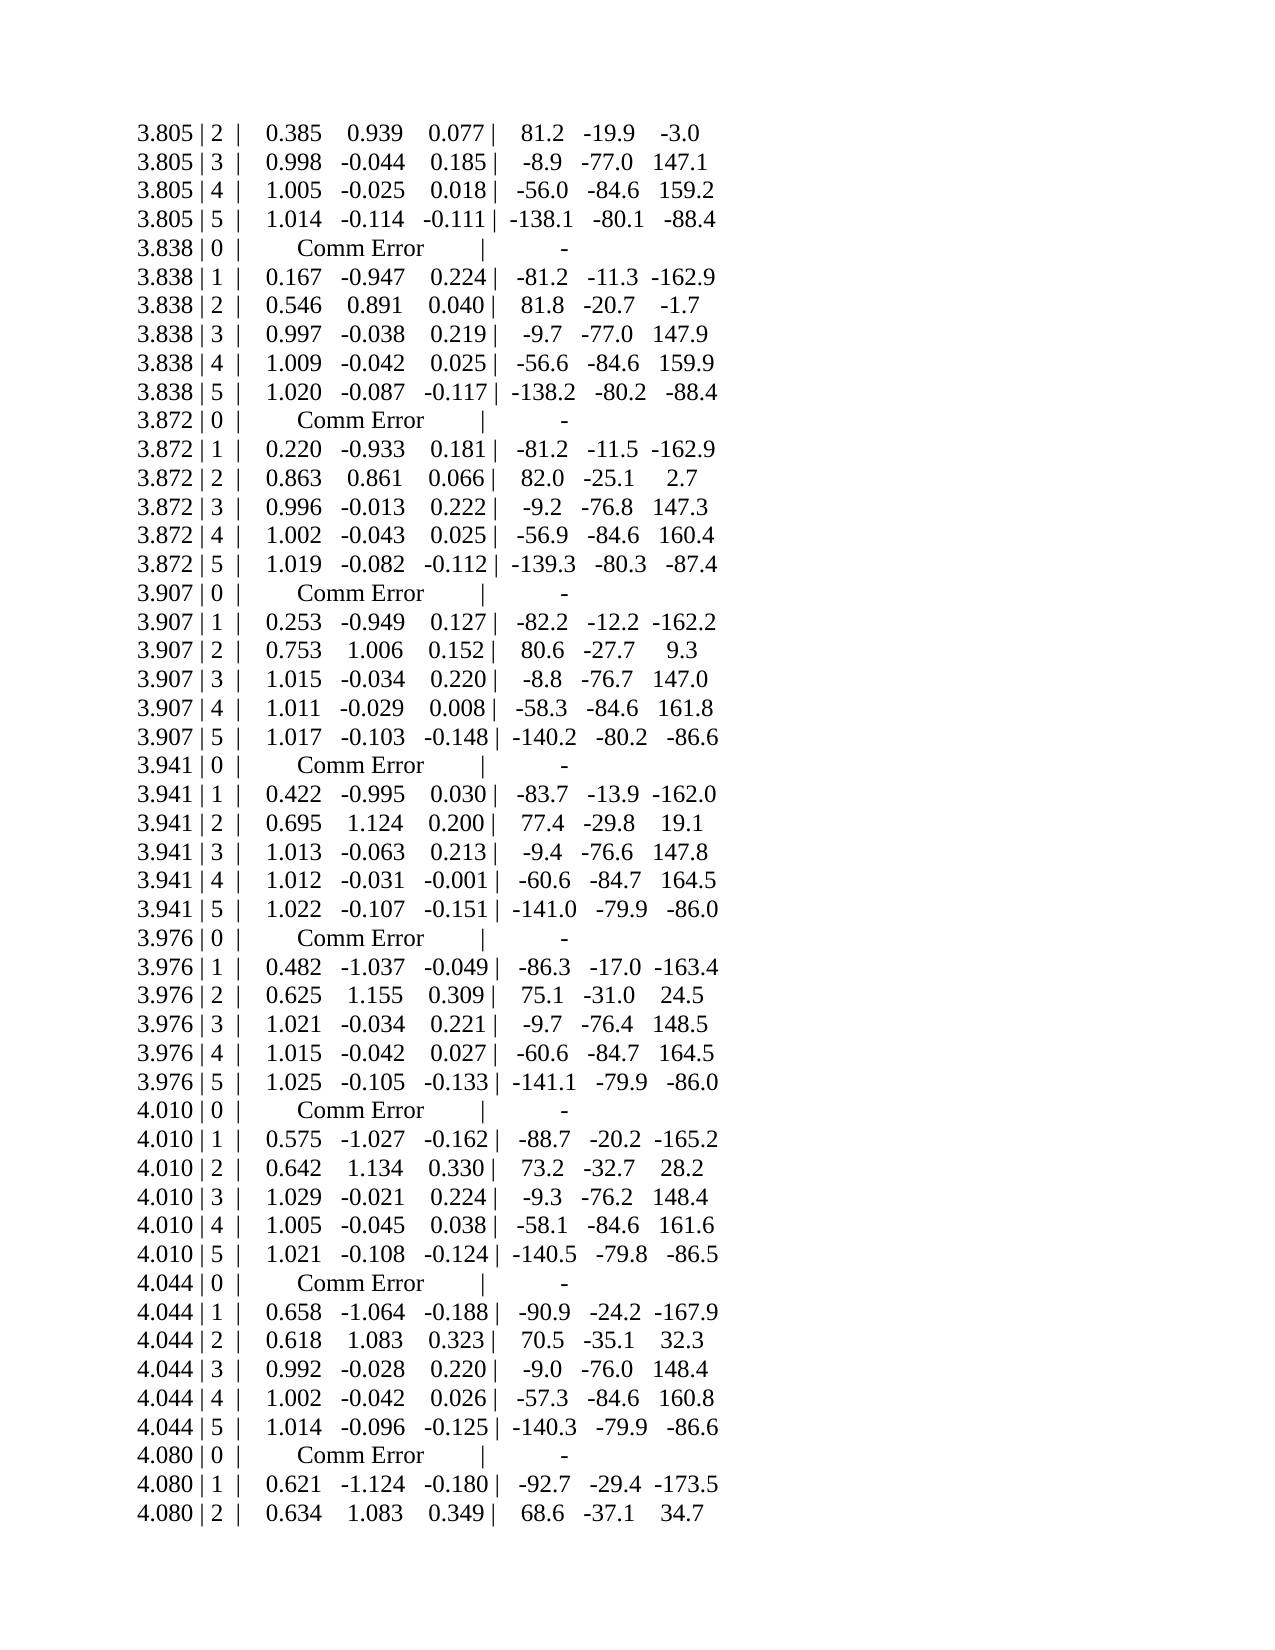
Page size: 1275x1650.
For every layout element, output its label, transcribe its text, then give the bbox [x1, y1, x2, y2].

text 4.010 | 0 | Comm Error | - [118, 1096, 1157, 1124]
text 3.976 | 4 | 1.015 -0.042 0.027 | -60.6 -84.7 164.5 [118, 1038, 1157, 1067]
text 3.838 | 0 | Comm Error | - [118, 233, 1157, 262]
text 4.010 | 2 | 0.642 1.134 0.330 | 73.2 -32.7 28.2 [118, 1153, 1157, 1182]
text 3.976 | 3 | 1.021 -0.034 0.221 | -9.7 -76.4 148.5 [118, 1009, 1157, 1038]
text 3.976 | 1 | 0.482 -1.037 -0.049 | -86.3 -17.0 -163.4 [118, 952, 1157, 981]
text 4.044 | 1 | 0.658 -1.064 -0.188 | -90.9 -24.2 -167.9 [118, 1297, 1157, 1326]
text 3.907 | 3 | 1.015 -0.034 0.220 | -8.8 -76.7 147.0 [118, 664, 1157, 693]
text 3.872 | 0 | Comm Error | - [118, 406, 1157, 434]
text 3.872 | 1 | 0.220 -0.933 0.181 | -81.2 -11.5 -162.9 [118, 434, 1157, 463]
text 3.805 | 3 | 0.998 -0.044 0.185 | -8.9 -77.0 147.1 [118, 147, 1157, 176]
text 4.080 | 0 | Comm Error | - [118, 1441, 1157, 1469]
text 4.044 | 0 | Comm Error | - [118, 1268, 1157, 1297]
text 4.044 | 2 | 0.618 1.083 0.323 | 70.5 -35.1 32.3 [118, 1326, 1157, 1354]
text 3.941 | 1 | 0.422 -0.995 0.030 | -83.7 -13.9 -162.0 [118, 779, 1157, 808]
text 4.080 | 1 | 0.621 -1.124 -0.180 | -92.7 -29.4 -173.5 [118, 1469, 1157, 1498]
text 3.941 | 5 | 1.022 -0.107 -0.151 | -141.0 -79.9 -86.0 [118, 894, 1157, 923]
text 3.907 | 5 | 1.017 -0.103 -0.148 | -140.2 -80.2 -86.6 [118, 722, 1157, 751]
text 3.838 | 1 | 0.167 -0.947 0.224 | -81.2 -11.3 -162.9 [118, 262, 1157, 291]
text 4.044 | 5 | 1.014 -0.096 -0.125 | -140.3 -79.9 -86.6 [118, 1412, 1157, 1441]
text 3.907 | 0 | Comm Error | - [118, 578, 1157, 607]
text 4.010 | 4 | 1.005 -0.045 0.038 | -58.1 -84.6 161.6 [118, 1211, 1157, 1239]
text 3.838 | 5 | 1.020 -0.087 -0.117 | -138.2 -80.2 -88.4 [118, 377, 1157, 406]
text 3.907 | 4 | 1.011 -0.029 0.008 | -58.3 -84.6 161.8 [118, 693, 1157, 722]
text 3.838 | 4 | 1.009 -0.042 0.025 | -56.6 -84.6 159.9 [118, 348, 1157, 377]
text 3.838 | 3 | 0.997 -0.038 0.219 | -9.7 -77.0 147.9 [118, 319, 1157, 348]
text 3.872 | 3 | 0.996 -0.013 0.222 | -9.2 -76.8 147.3 [118, 492, 1157, 521]
text 3.872 | 2 | 0.863 0.861 0.066 | 82.0 -25.1 2.7 [118, 463, 1157, 492]
text 3.941 | 4 | 1.012 -0.031 -0.001 | -60.6 -84.7 164.5 [118, 866, 1157, 894]
text 3.872 | 5 | 1.019 -0.082 -0.112 | -139.3 -80.3 -87.4 [118, 549, 1157, 578]
text 3.805 | 2 | 0.385 0.939 0.077 | 81.2 -19.9 -3.0 [118, 118, 1157, 147]
text 3.941 | 3 | 1.013 -0.063 0.213 | -9.4 -76.6 147.8 [118, 837, 1157, 866]
text 3.805 | 4 | 1.005 -0.025 0.018 | -56.0 -84.6 159.2 [118, 176, 1157, 204]
text 3.976 | 5 | 1.025 -0.105 -0.133 | -141.1 -79.9 -86.0 [118, 1067, 1157, 1096]
text 3.976 | 0 | Comm Error | - [118, 923, 1157, 952]
text 3.907 | 1 | 0.253 -0.949 0.127 | -82.2 -12.2 -162.2 [118, 607, 1157, 636]
text 3.976 | 2 | 0.625 1.155 0.309 | 75.1 -31.0 24.5 [118, 981, 1157, 1009]
text 4.010 | 3 | 1.029 -0.021 0.224 | -9.3 -76.2 148.4 [118, 1182, 1157, 1211]
text 4.080 | 2 | 0.634 1.083 0.349 | 68.6 -37.1 34.7 [118, 1498, 1157, 1527]
text 4.044 | 4 | 1.002 -0.042 0.026 | -57.3 -84.6 160.8 [118, 1383, 1157, 1412]
text 4.010 | 1 | 0.575 -1.027 -0.162 | -88.7 -20.2 -165.2 [118, 1124, 1157, 1153]
text 3.941 | 0 | Comm Error | - [118, 751, 1157, 779]
text 4.010 | 5 | 1.021 -0.108 -0.124 | -140.5 -79.8 -86.5 [118, 1239, 1157, 1268]
text 4.044 | 3 | 0.992 -0.028 0.220 | -9.0 -76.0 148.4 [118, 1354, 1157, 1383]
text 3.941 | 2 | 0.695 1.124 0.200 | 77.4 -29.8 19.1 [118, 808, 1157, 837]
text 3.907 | 2 | 0.753 1.006 0.152 | 80.6 -27.7 9.3 [118, 636, 1157, 664]
text 3.805 | 5 | 1.014 -0.114 -0.111 | -138.1 -80.1 -88.4 [118, 204, 1157, 233]
text 3.872 | 4 | 1.002 -0.043 0.025 | -56.9 -84.6 160.4 [118, 521, 1157, 549]
text 3.838 | 2 | 0.546 0.891 0.040 | 81.8 -20.7 -1.7 [118, 291, 1157, 319]
